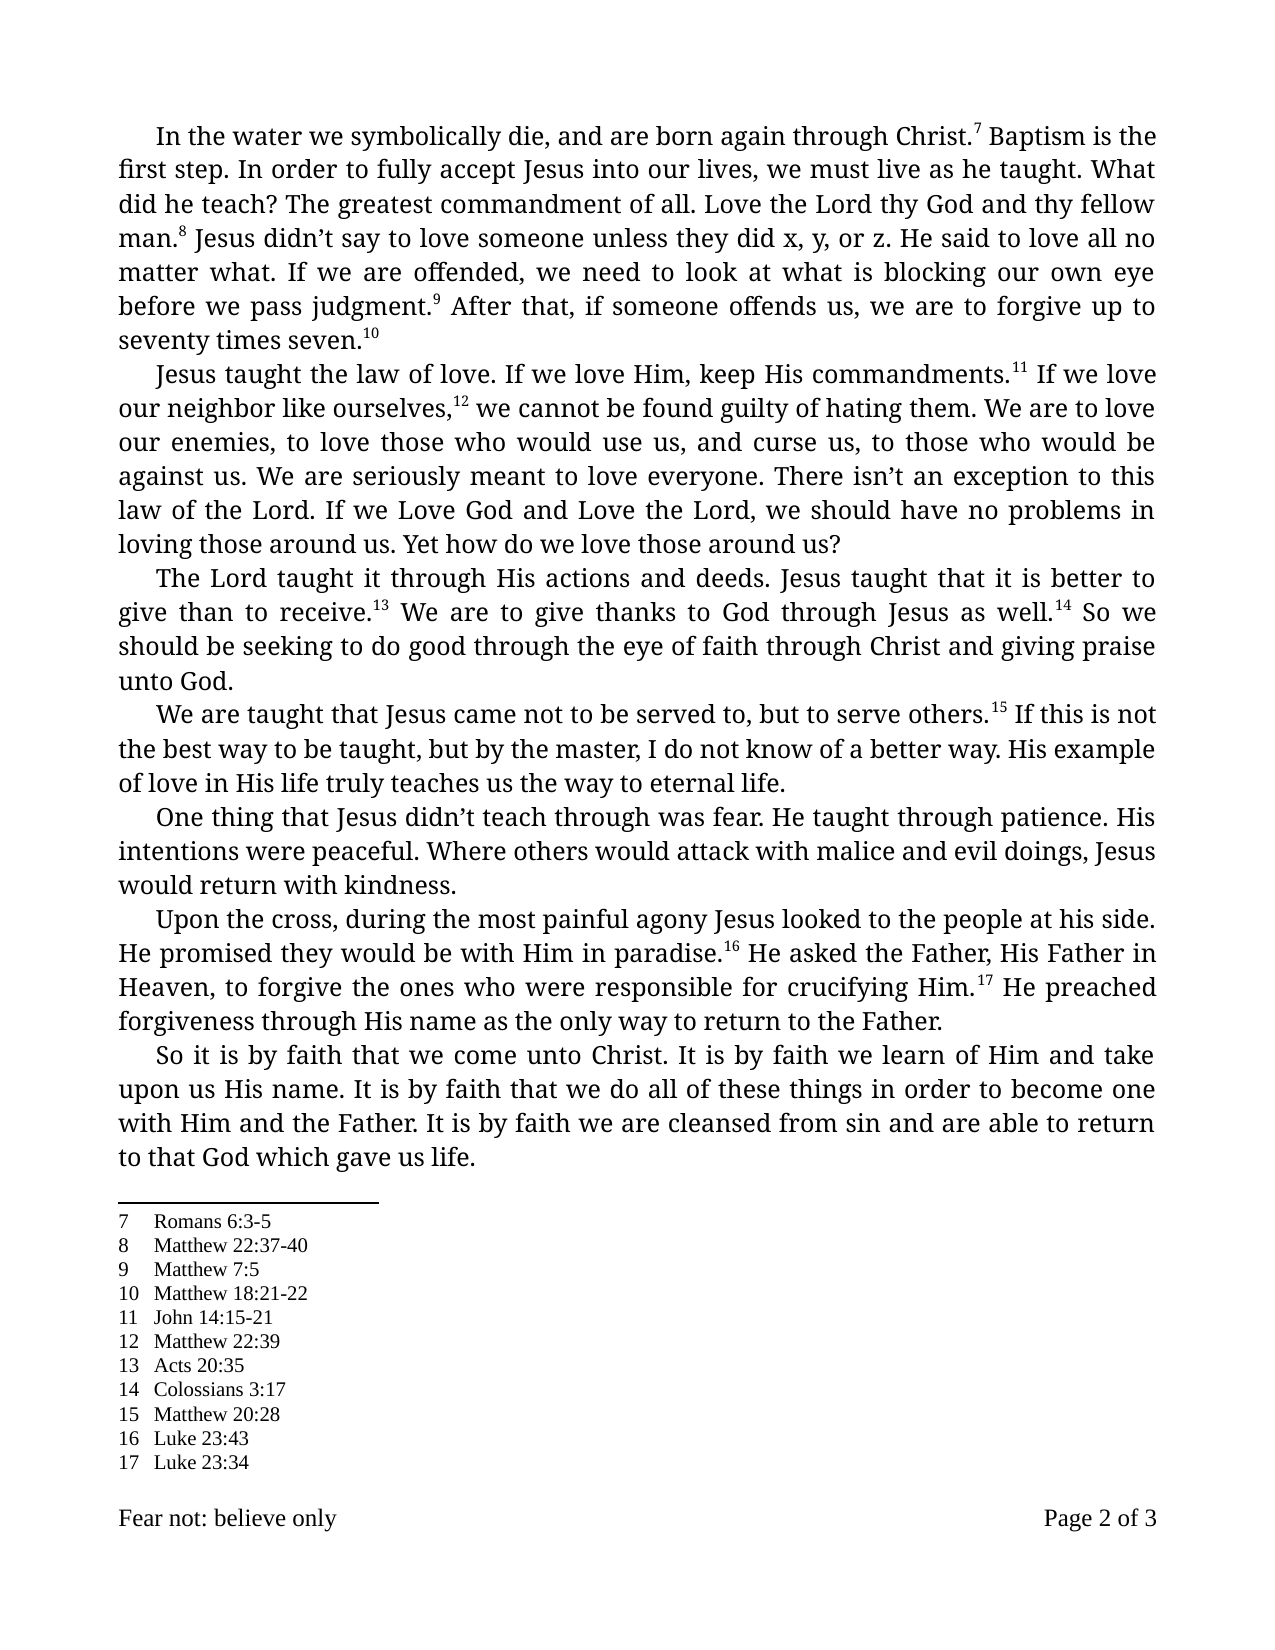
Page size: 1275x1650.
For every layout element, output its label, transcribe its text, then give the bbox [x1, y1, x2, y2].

text John 14:15-21 [118, 1305, 1157, 1329]
text Acts 20:35 [118, 1353, 1157, 1377]
text Colossians 3:17 [118, 1377, 1157, 1401]
text Matthew 22:39 [118, 1329, 1157, 1353]
text One thing that Jesus didn’t teach through was fear. He taught through patience. His intentions were peaceful. Where others would attack with malice and evil doings, Jesus would return with kindness. [118, 799, 1157, 902]
text Upon the cross, during the most painful agony Jesus looked to the people at his side. He promised they would be with Him in paradise. He asked the Father, His Father in Heaven, to forgive the ones who were responsible for crucifying Him. He preached forgiveness through His name as the only way to return to the Father. [118, 902, 1157, 1038]
text Matthew 18:21-22 [118, 1281, 1157, 1305]
text Matthew 20:28 [118, 1401, 1157, 1426]
text Luke 23:43 [118, 1426, 1157, 1449]
text In the water we symbolically die, and are born again through Christ. Baptism is the first step. In order to fully accept Jesus into our lives, we must live as he taught. What did he teach? The greatest commandment of all. Love the Lord thy God and thy fellow man. Jesus didn’t say to love someone unless they did x, y, or z. He said to love all no matter what. If we are offended, we need to look at what is blocking our own eye before we pass judgment. After that, if someone offends us, we are to forgive up to seventy times seven. [118, 118, 1157, 357]
text Luke 23:34 [118, 1449, 1157, 1474]
text The Lord taught it through His actions and deeds. Jesus taught that it is better to give than to receive. We are to give thanks to God through Jesus as well. So we should be seeking to do good through the eye of faith through Christ and giving praise unto God. [118, 561, 1157, 697]
text Matthew 7:5 [118, 1257, 1157, 1281]
text We are taught that Jesus came not to be served to, but to serve others. If this is not the best way to be taught, but by the master, I do not know of a better way. His example of love in His life truly teaches us the way to eternal life. [118, 697, 1157, 799]
text Jesus taught the law of love. If we love Him, keep His commandments. If we love our neighbor like ourselves, we cannot be found guilty of hating them. We are to love our enemies, to love those who would use us, and curse us, to those who would be against us. We are seriously meant to love everyone. There isn’t an exception to this law of the Lord. If we Love God and Love the Lord, we should have no problems in loving those around us. Yet how do we love those around us? [118, 357, 1157, 561]
text Matthew 22:37-40 [118, 1233, 1157, 1257]
text Romans 6:3-5 [118, 1209, 1157, 1233]
text So it is by faith that we come unto Christ. It is by faith we learn of Him and take upon us His name. It is by faith that we do all of these things in order to become one with Him and the Father. It is by faith we are cleansed from sin and are able to return to that God which gave us life. [118, 1038, 1157, 1174]
